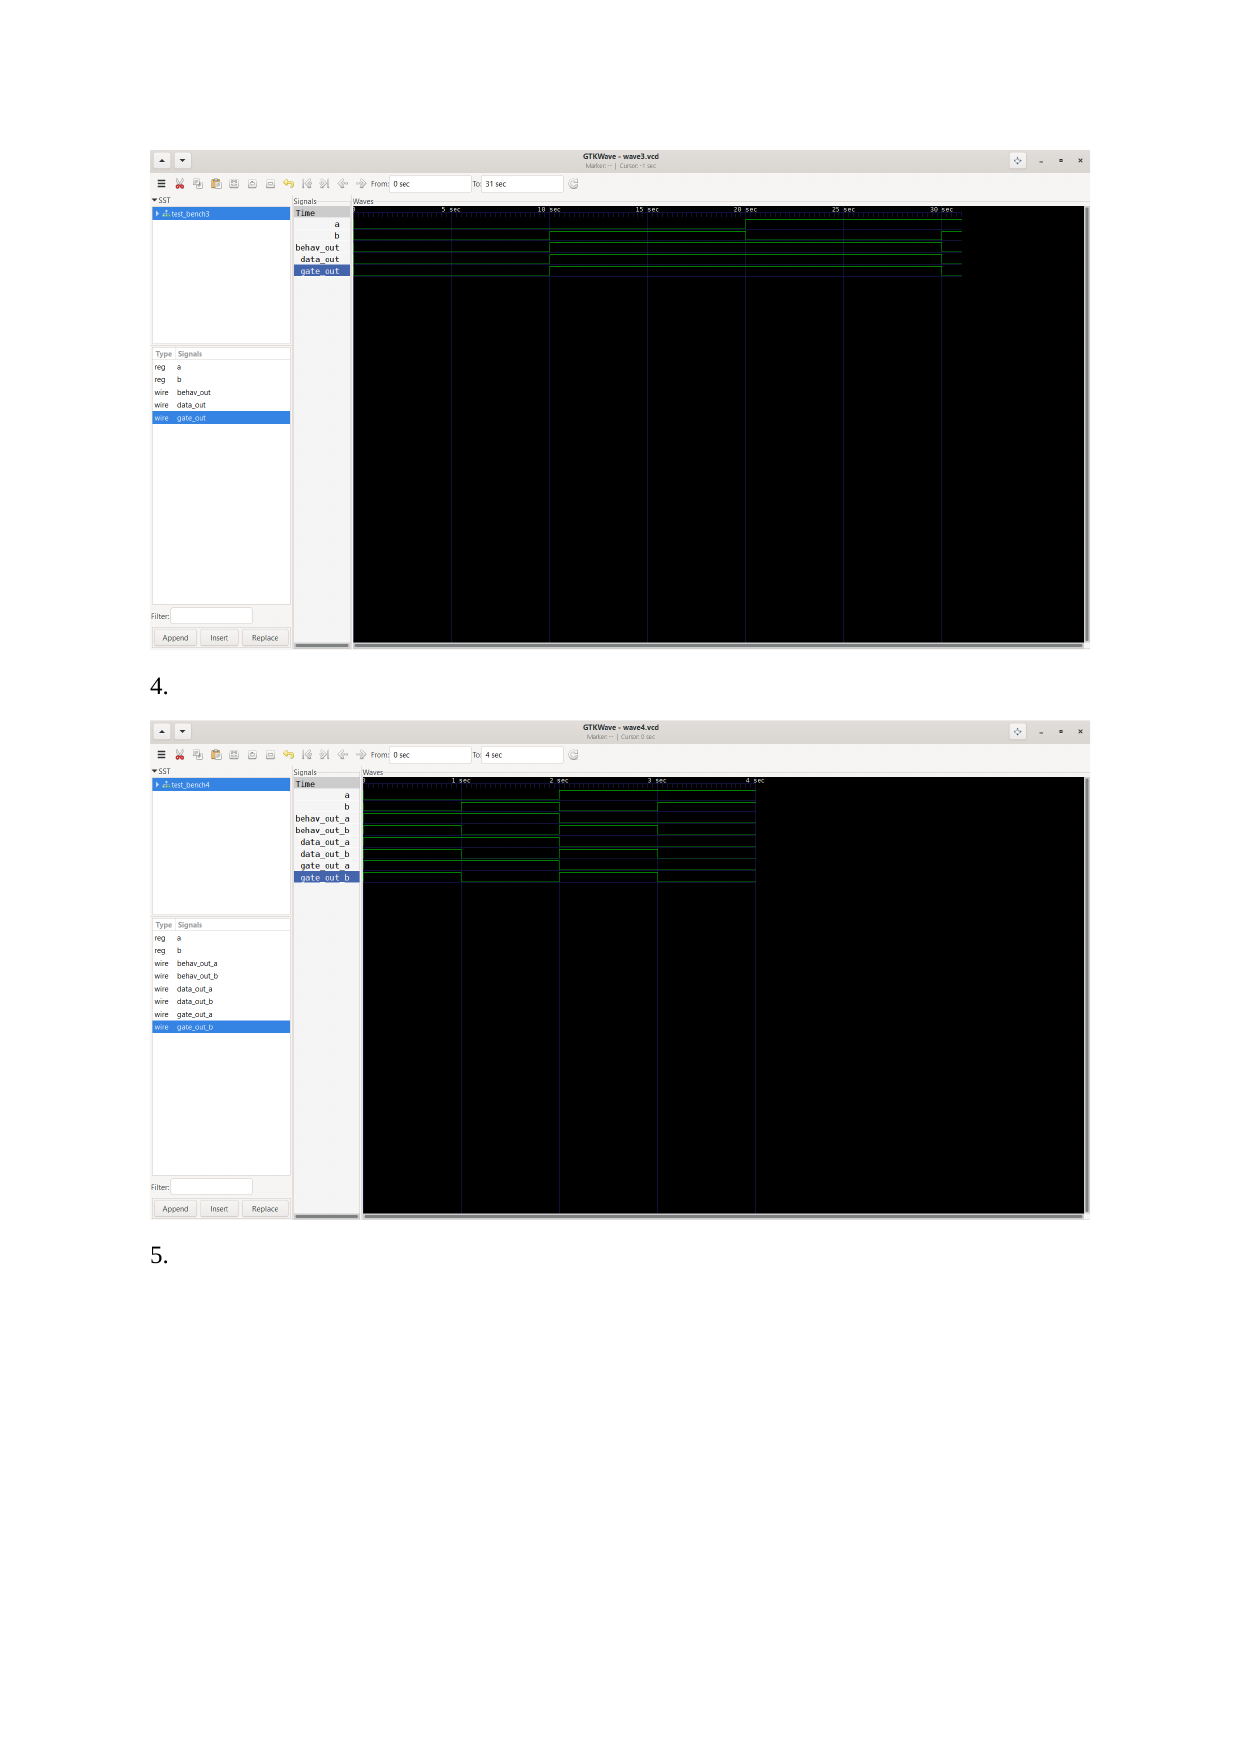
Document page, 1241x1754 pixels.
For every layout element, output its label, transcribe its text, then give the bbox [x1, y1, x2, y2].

text 5. [150, 1241, 1090, 1269]
text 4. [150, 671, 1090, 700]
